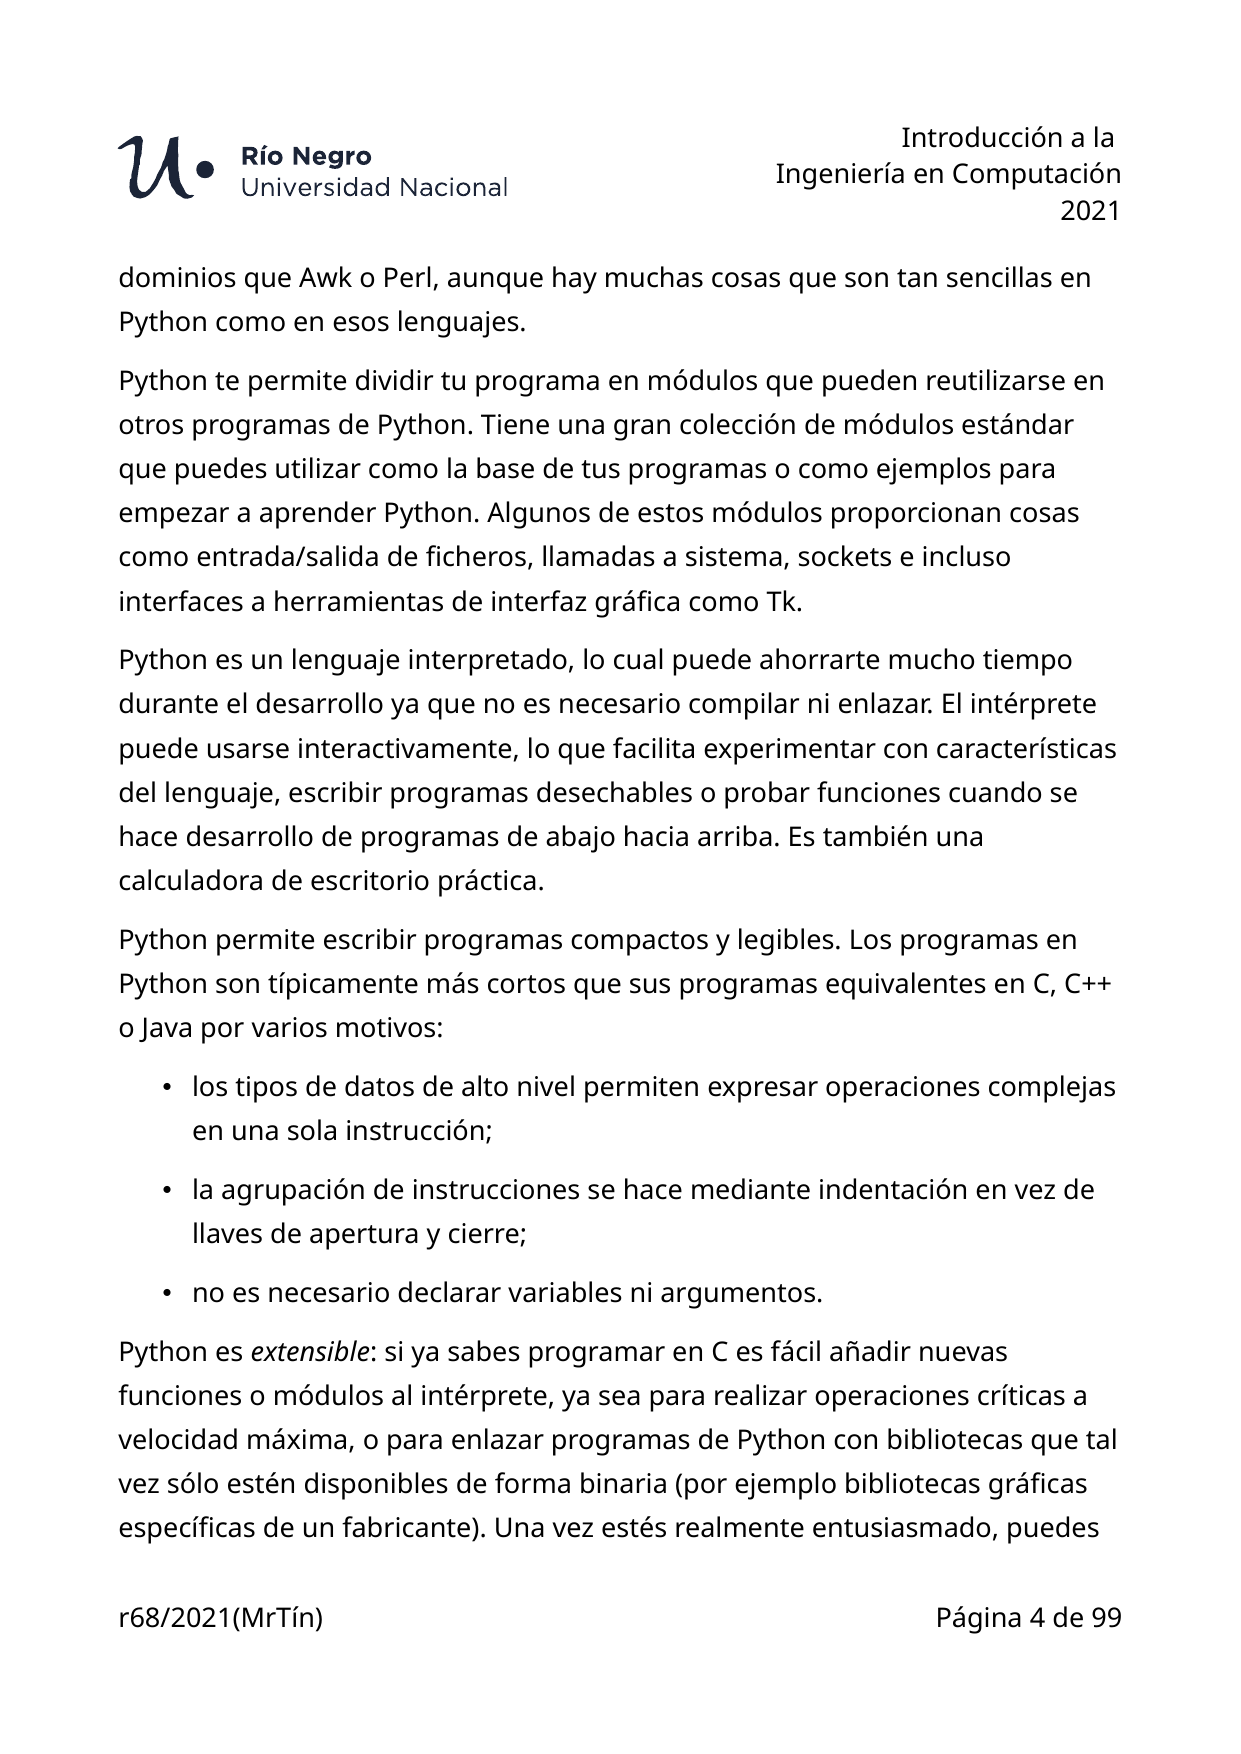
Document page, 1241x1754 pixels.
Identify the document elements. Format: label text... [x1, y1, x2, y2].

text Python te permite dividir tu programa en módulos que pueden reutilizarse en otros programas de Python. Tiene una gran colección de módulos estándar que puedes utilizar como la base de tus programas o como ejemplos para empezar a aprender Python. Algunos de estos módulos proporcionan cosas como entrada/salida de ficheros, llamadas a sistema, sockets e incluso interfaces a herramientas de interfaz gráfica como Tk. [118, 361, 1122, 619]
text Python permite escribir programas compactos y legibles. Los programas en Python son típicamente más cortos que sus programas equivalentes en C, C++ o Java por varios motivos: [118, 920, 1122, 1046]
text dominios que Awk o Perl, aunque hay muchas cosas que son tan sencillas en Python como en esos lenguajes. [118, 258, 1122, 339]
list no es necesario declarar variables ni argumentos. [162, 1273, 1122, 1310]
list los tipos de datos de alto nivel permiten expresar operaciones complejas en una sola instrucción; [162, 1067, 1122, 1148]
text Python es extensible: si ya sabes programar en C es fácil añadir nuevas funciones o módulos al intérprete, ya sea para realizar operaciones críticas a velocidad máxima, o para enlazar programas de Python con bibliotecas que tal vez sólo estén disponibles de forma binaria (por ejemplo bibliotecas gráficas específicas de un fabricante). Una vez estés realmente entusiasmado, puedes [118, 1332, 1122, 1546]
text Python es un lenguaje interpretado, lo cual puede ahorrarte mucho tiempo durante el desarrollo ya que no es necesario compilar ni enlazar. El intérprete puede usarse interactivamente, lo que facilita experimentar con características del lenguaje, escribir programas desechables o probar funciones cuando se hace desarrollo de programas de abajo hacia arriba. Es también una calculadora de escritorio práctica. [118, 641, 1122, 898]
list la agrupación de instrucciones se hace mediante indentación en vez de llaves de apertura y cierre; [162, 1170, 1122, 1251]
